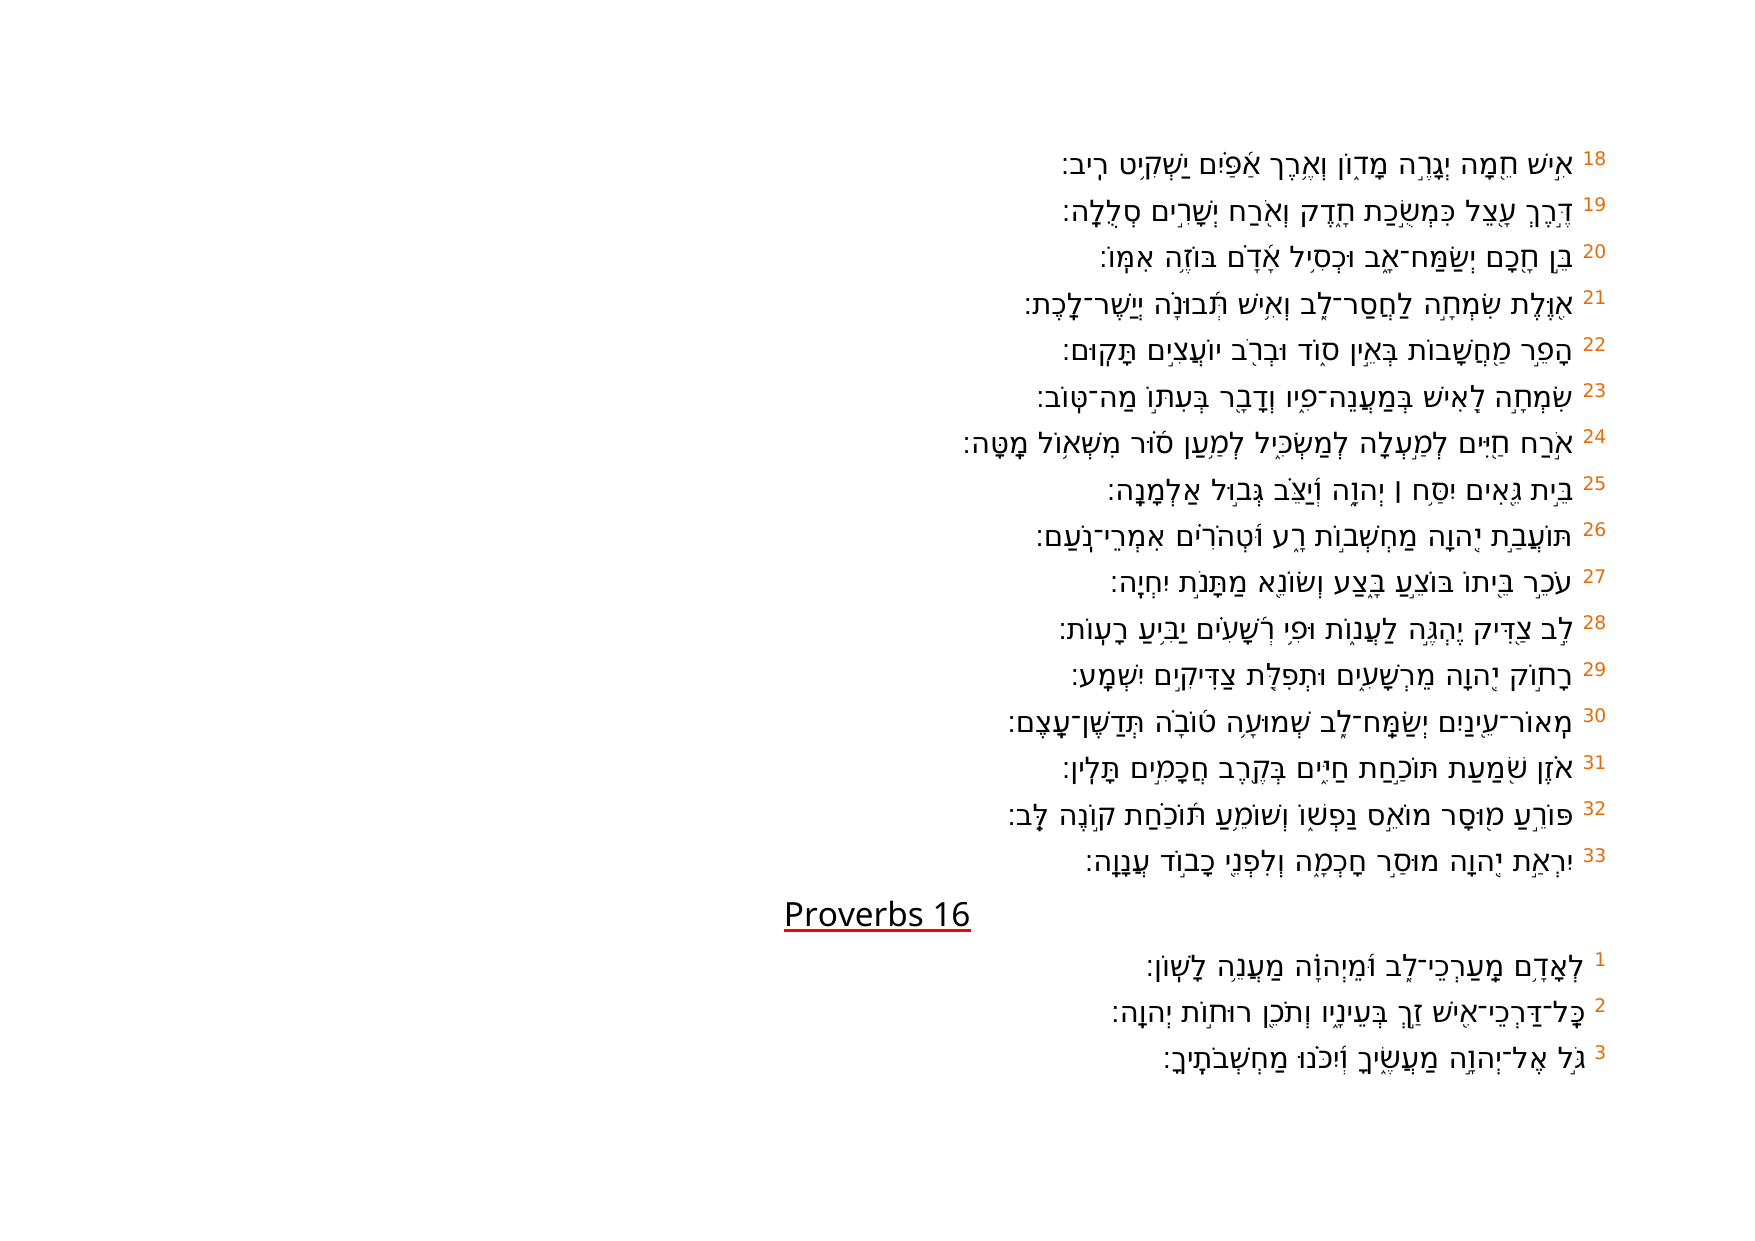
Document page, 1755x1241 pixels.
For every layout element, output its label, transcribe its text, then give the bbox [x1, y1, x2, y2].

text 25 בֵּ֣ית גֵּ֭אִים יִסַּ֥ח ׀ יְהוָ֑ה וְ֝יַצֵּ֗ב גְּב֣וּל אַלְמָנָֽה׃ ‬‬‬ [148, 473, 1606, 507]
text 27 עֹכֵ֣ר בֵּ֭יתוֹ בּוֹצֵ֣עַ בָּ֑צַע וְשׂוֹנֵ֖א מַתָּנֹ֣ת יִחְיֶֽה׃ ‬‬‬ [148, 566, 1606, 600]
text 22 הָפֵ֣ר מַ֭חֲשָׁבוֹת בְּאֵ֣ין ס֑וֹד וּבְרֹ֖ב יוֹעֲצִ֣ים תָּקֽוּם׃ ‬‬‬ [148, 333, 1606, 367]
text 24 אֹ֣רַח חַ֭יִּים לְמַ֣עְלָה לְמַשְׂכִּ֑יל לְמַ֥עַן ס֝֗וּר מִשְּׁא֥וֹל מָֽטָּה׃ ‬‬‬ [148, 426, 1606, 460]
text Proverbs 16 [148, 891, 1606, 936]
text 2 כָּֽל־דַּרְכֵי־אִ֭ישׁ זַ֣ךְ בְּעֵינָ֑יו וְתֹכֵ֖ן רוּח֣וֹת יְהוָֽה׃ ‬‬‬ [148, 995, 1606, 1029]
text 26 תּוֹעֲבַ֣ת יְ֭הוָה מַחְשְׁב֣וֹת רָ֑ע וּ֝טְהֹרִ֗ים אִמְרֵי־נֹֽעַם׃ ‬‬‬ [148, 519, 1606, 553]
text 31 אֹ֗זֶן שֹׁ֖מַעַת תּוֹכַ֣חַת חַיִּ֑ים בְּקֶ֖רֶב חֲכָמִ֣ים תָּלִֽין׃ ‬‬‬ [148, 752, 1606, 786]
text 29 רָח֣וֹק יְ֭הוָה מֵרְשָׁעִ֑ים וּתְפִלַּ֖ת צַדִּיקִ֣ים יִשְׁמָֽע׃ ‬‬‬ [148, 659, 1606, 693]
text 21 אִ֭וֶּלֶת שִׂמְחָ֣ה לַחֲסַר־לֵ֑ב וְאִ֥ישׁ תְּ֝בוּנָ֗ה יְיַשֶׁר־לָֽכֶת׃ ‬‬‬ [148, 287, 1606, 321]
text 3 גֹּ֣ל אֶל־יְהוָ֣ה מַעֲשֶׂ֑יךָ וְ֝יִכֹּ֗נוּ מַחְשְׁבֹתֶֽיךָ׃ ‬‬‬ [148, 1042, 1606, 1076]
text 1 לְאָדָ֥ם מַֽעַרְכֵי־לֵ֑ב וּ֝מֵיְהוָ֗ה מַעֲנֵ֥ה לָשֽׁוֹן׃ [148, 949, 1606, 983]
text 33 יִרְאַ֣ת יְ֭הוָה מוּסַ֣ר חָכְמָ֑ה וְלִפְנֵ֖י כָב֣וֹד עֲנָוָֽה׃ ‬‬‬ [148, 844, 1606, 878]
text 20 בֵּ֣ן חָ֭כָם יְשַׂמַּח־אָ֑ב וּכְסִ֥יל אָ֝דָ֗ם בּוֹזֶ֥ה אִמּֽוֹ׃ ‬‬‬ [148, 241, 1606, 274]
text 28 לֵ֣ב צַ֭דִּיק יֶהְגֶּ֣ה לַעֲנ֑וֹת וּפִ֥י רְ֝שָׁעִ֗ים יַבִּ֥יעַ רָעֽוֹת׃ ‬‬‬ [148, 612, 1606, 646]
text 30 מְֽאוֹר־עֵ֭ינַיִם יְשַׂמַּֽח־לֵ֑ב שְׁמוּעָ֥ה ט֝וֹבָ֗ה תְּדַשֶּׁן־עָֽצֶם׃ ‬‬‬ [148, 705, 1606, 739]
text 32 פּוֹרֵ֣עַ מ֭וּסָר מוֹאֵ֣ס נַפְשׁ֑וֹ וְשׁוֹמֵ֥עַ תּ֝וֹכַ֗חַת ק֣וֹנֶה לֵּֽב׃ ‬‬‬ [148, 798, 1606, 832]
text 18 אִ֣ישׁ חֵ֭מָה יְגָרֶ֣ה מָד֑וֹן וְאֶ֥רֶך אַ֝פַּ֗יִם יַשְׁקִ֥יט רִֽיב׃ ‬‬‬ [148, 148, 1606, 182]
text 19 דֶּ֣רֶךְ עָ֭צֵל כִּמְשֻׂ֣כַת חָ֑דֶק וְאֹ֖רַח יְשָׁרִ֣ים סְלֻלָֽה׃ ‬‬‬ [148, 194, 1606, 228]
text 23 שִׂמְחָ֣ה לָ֭אִישׁ בְּמַעֲנֵה־פִ֑יו וְדָבָ֖ר בְּעִתּ֣וֹ מַה־טּֽוֹב׃ ‬‬‬ [148, 380, 1606, 414]
